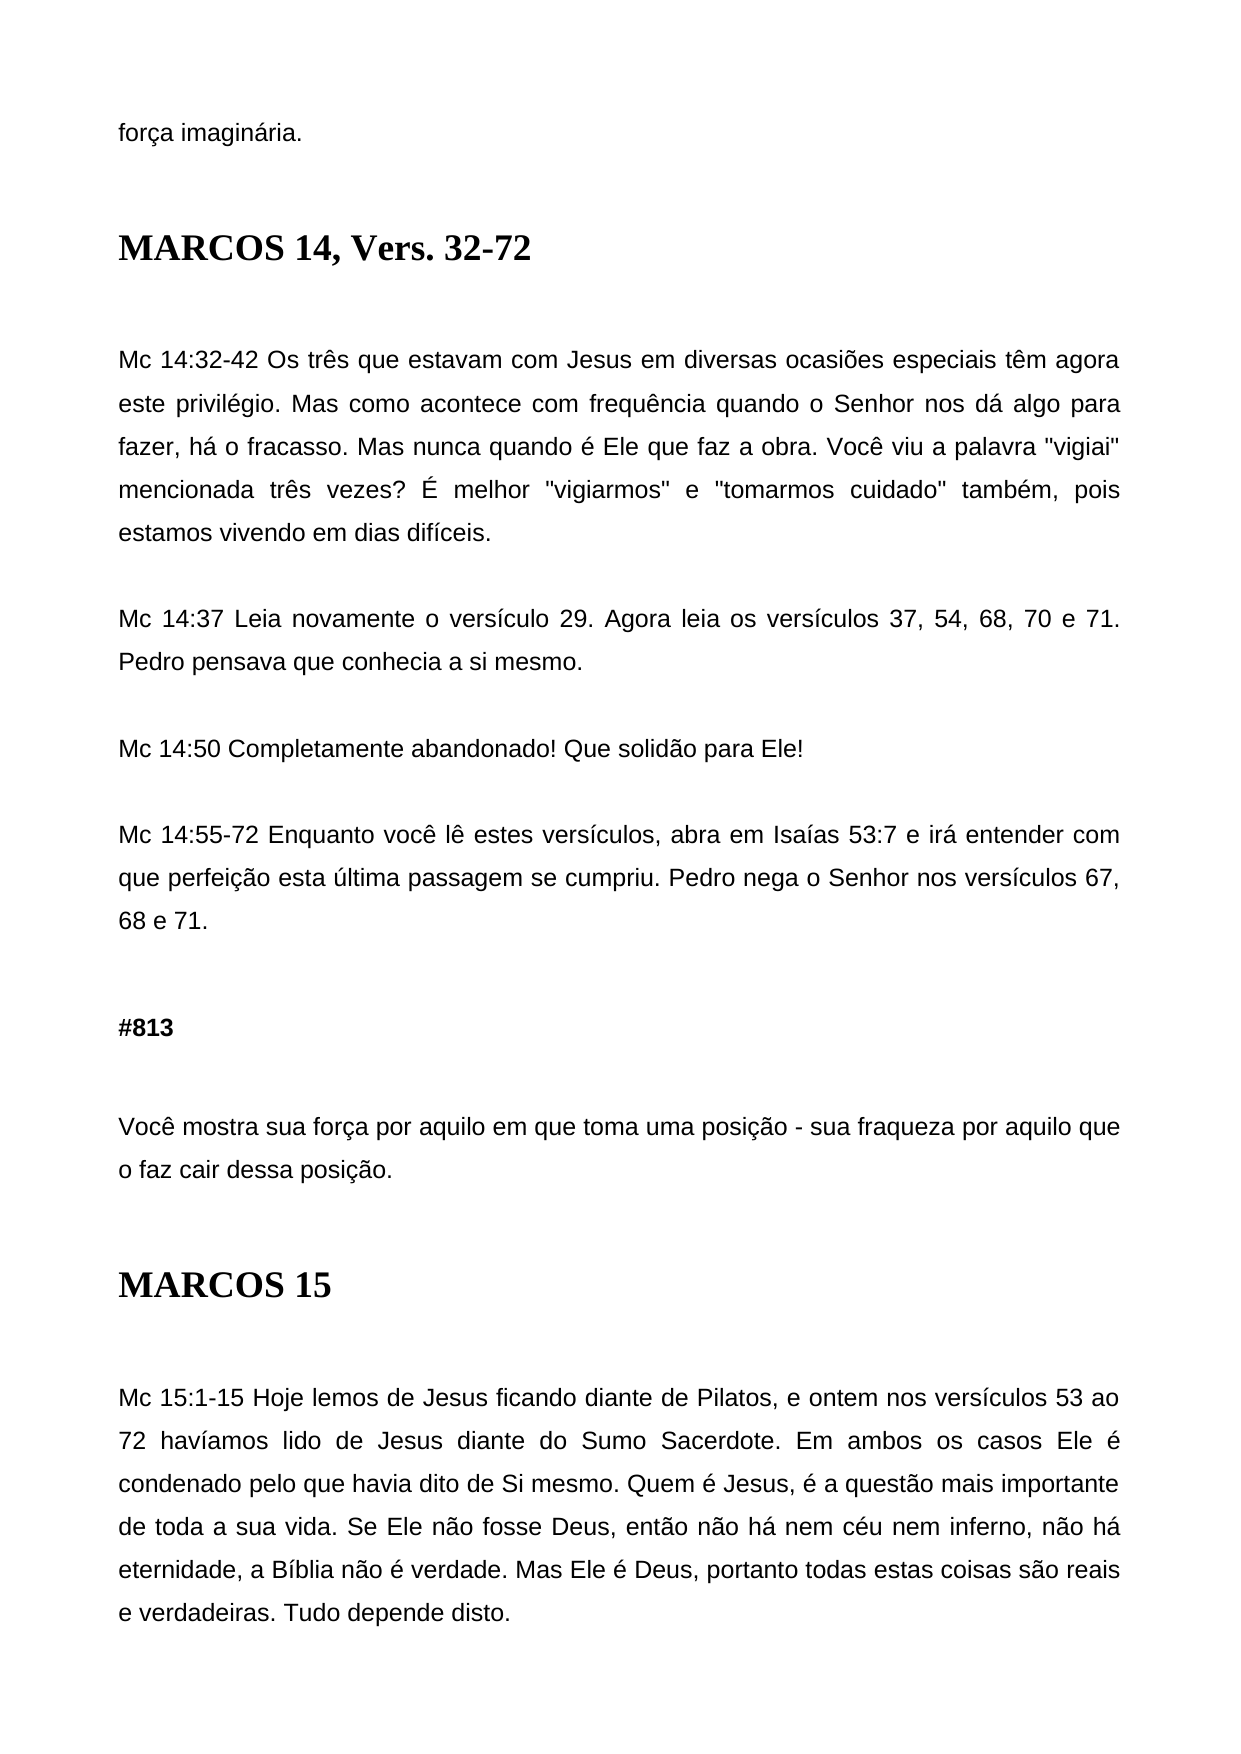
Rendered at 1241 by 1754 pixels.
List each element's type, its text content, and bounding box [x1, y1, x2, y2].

text Você mostra sua força por aquilo em que toma uma posição - sua fraqueza por aquilo que o faz cair dessa posição. [118, 1112, 1122, 1184]
text Mc 14:32-42 Os três que estavam com Jesus em diversas ocasiões especiais têm agora este privilégio. Mas como acontece com frequência quando o Senhor nos dá algo para fazer, há o fracasso. Mas nunca quando é Ele que faz a obra. Você viu a palavra "vigiai" mencionada três vezes? É melhor "vigiarmos" e "tomarmos cuidado" também, pois estamos vivendo em dias difíceis. [118, 346, 1122, 547]
subtitle MARCOS 15 [118, 1262, 1122, 1305]
text Mc 14:37 Leia novamente o versículo 29. Agora leia os versículos 37, 54, 68, 70 e 71. Pedro pensava que conhecia a si mesmo. [118, 604, 1122, 676]
subtitle MARCOS 14, Vers. 32-72 [118, 225, 1122, 268]
text Mc 14:55-72 Enquanto você lê estes versículos, abra em Isaías 53:7 e irá entender com que perfeição esta última passagem se cumpriu. Pedro nega o Senhor nos versículos 67, 68 e 71. [118, 820, 1122, 935]
text Mc 15:1-15 Hoje lemos de Jesus ficando diante de Pilatos, e ontem nos versículos 53 ao 72 havíamos lido de Jesus diante do Sumo Sacerdote. Em ambos os casos Ele é condenado pelo que havia dito de Si mesmo. Quem é Jesus, é a questão mais importante de toda a sua vida. Se Ele não fosse Deus, então não há nem céu nem inferno, não há eternidade, a Bíblia não é verdade. Mas Ele é Deus, portanto todas estas coisas são reais e verdadeiras. Tudo depende disto. [118, 1382, 1122, 1627]
text Mc 14:50 Completamente abandonado! Que solidão para Ele! [118, 734, 1122, 762]
text força imaginária. [118, 118, 1122, 147]
subtitle #813 [118, 1013, 1122, 1042]
